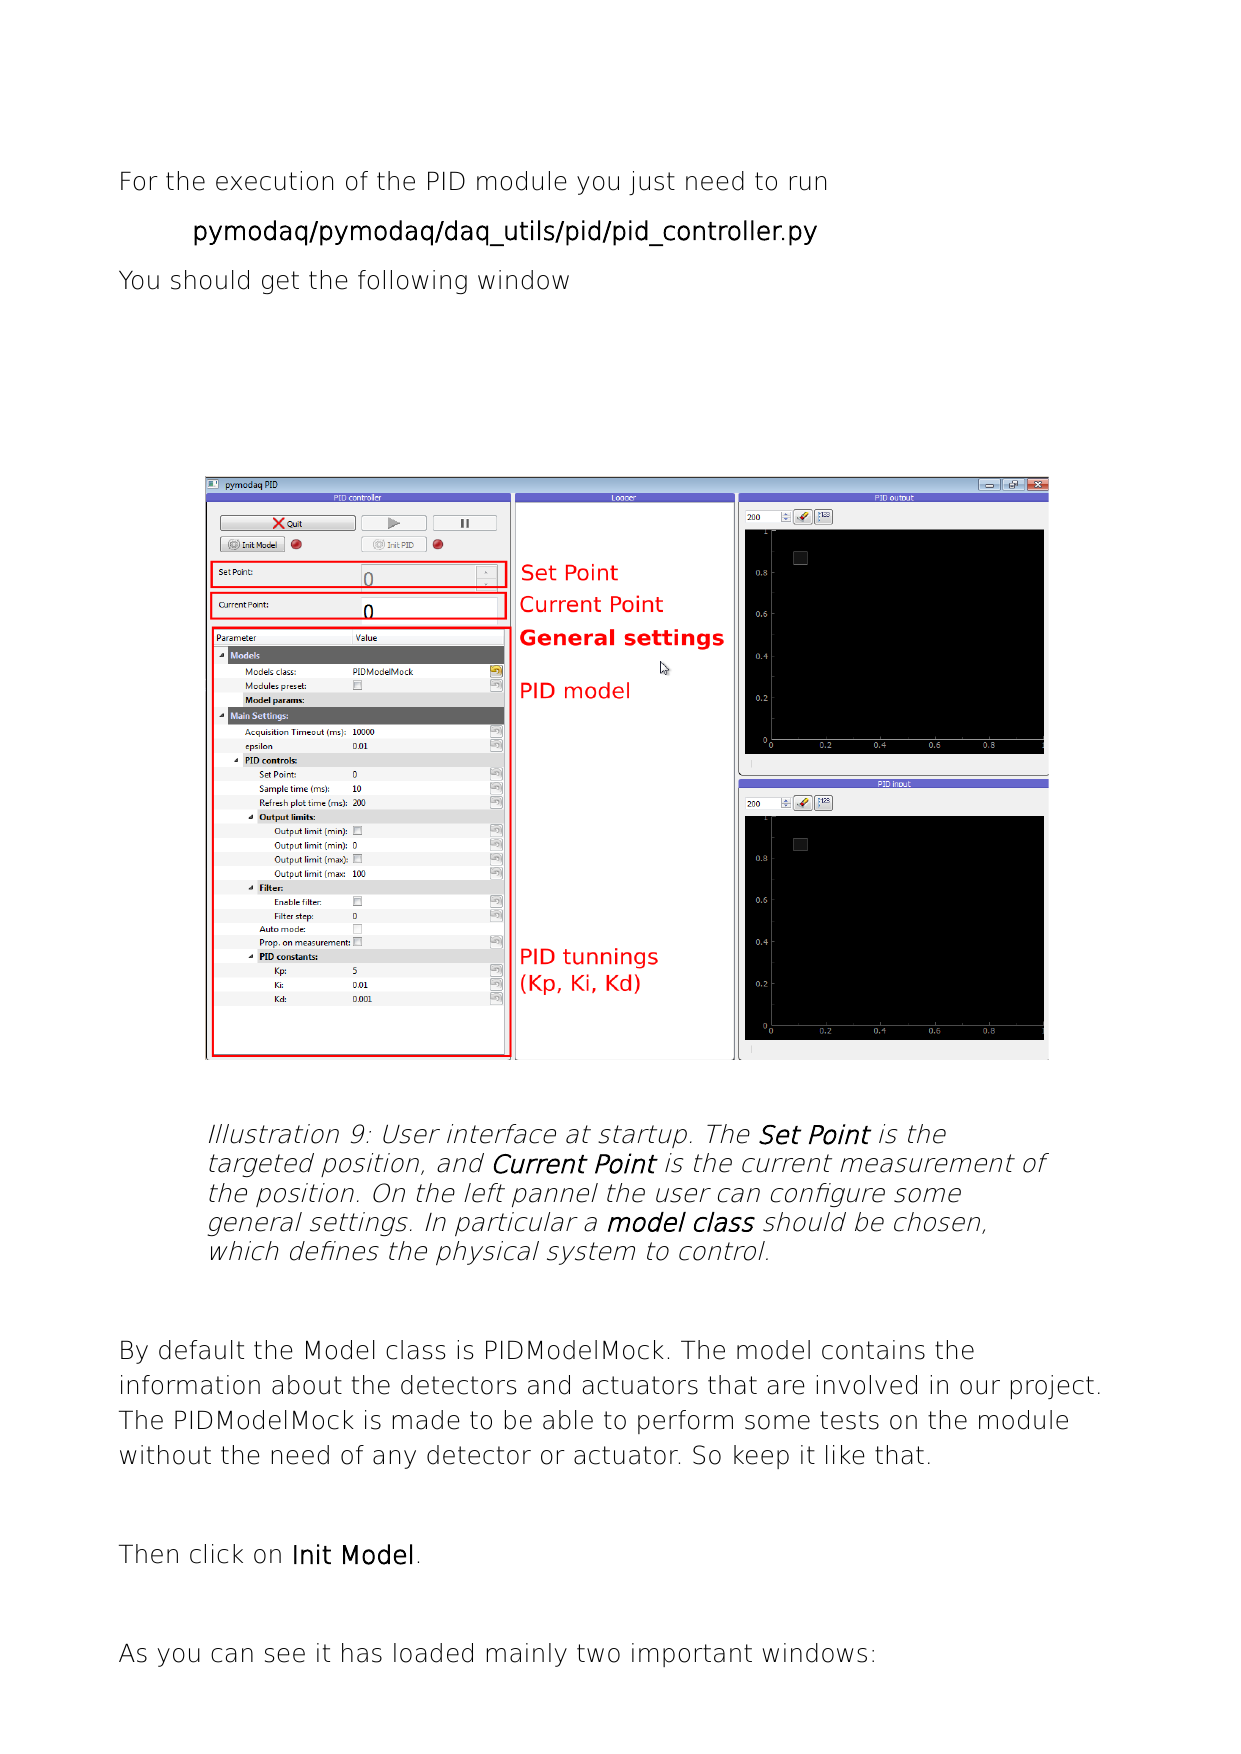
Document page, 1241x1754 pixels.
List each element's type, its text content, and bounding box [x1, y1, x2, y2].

text Then click on Init Model. [118, 1540, 1122, 1569]
text As you can see it has loaded mainly two important windows: [118, 1639, 1122, 1669]
text By default the Model class is PIDModelMock. The model contains the information about the detectors and actuators that are involved in our project. The PIDModelMock is made to be able to perform some tests on the module without the need of any detector or actuator. So keep it like that. [118, 1336, 1122, 1470]
text You should get the following window [118, 266, 1122, 295]
text Illustration 9: User interface at startup. The Set Point is the targeted position, and Current Point is the current measurement of the position. On the left pannel the user can configure some general settings. In particular a model class should be chosen, which defines the physical system to control. [206, 1060, 1049, 1266]
text For the execution of the PID module you just need to run [118, 167, 1122, 196]
picture [205, 476, 1049, 1060]
text pymodaq/pymodaq/daq_utils/pid/pid_controller.py [118, 216, 1122, 246]
